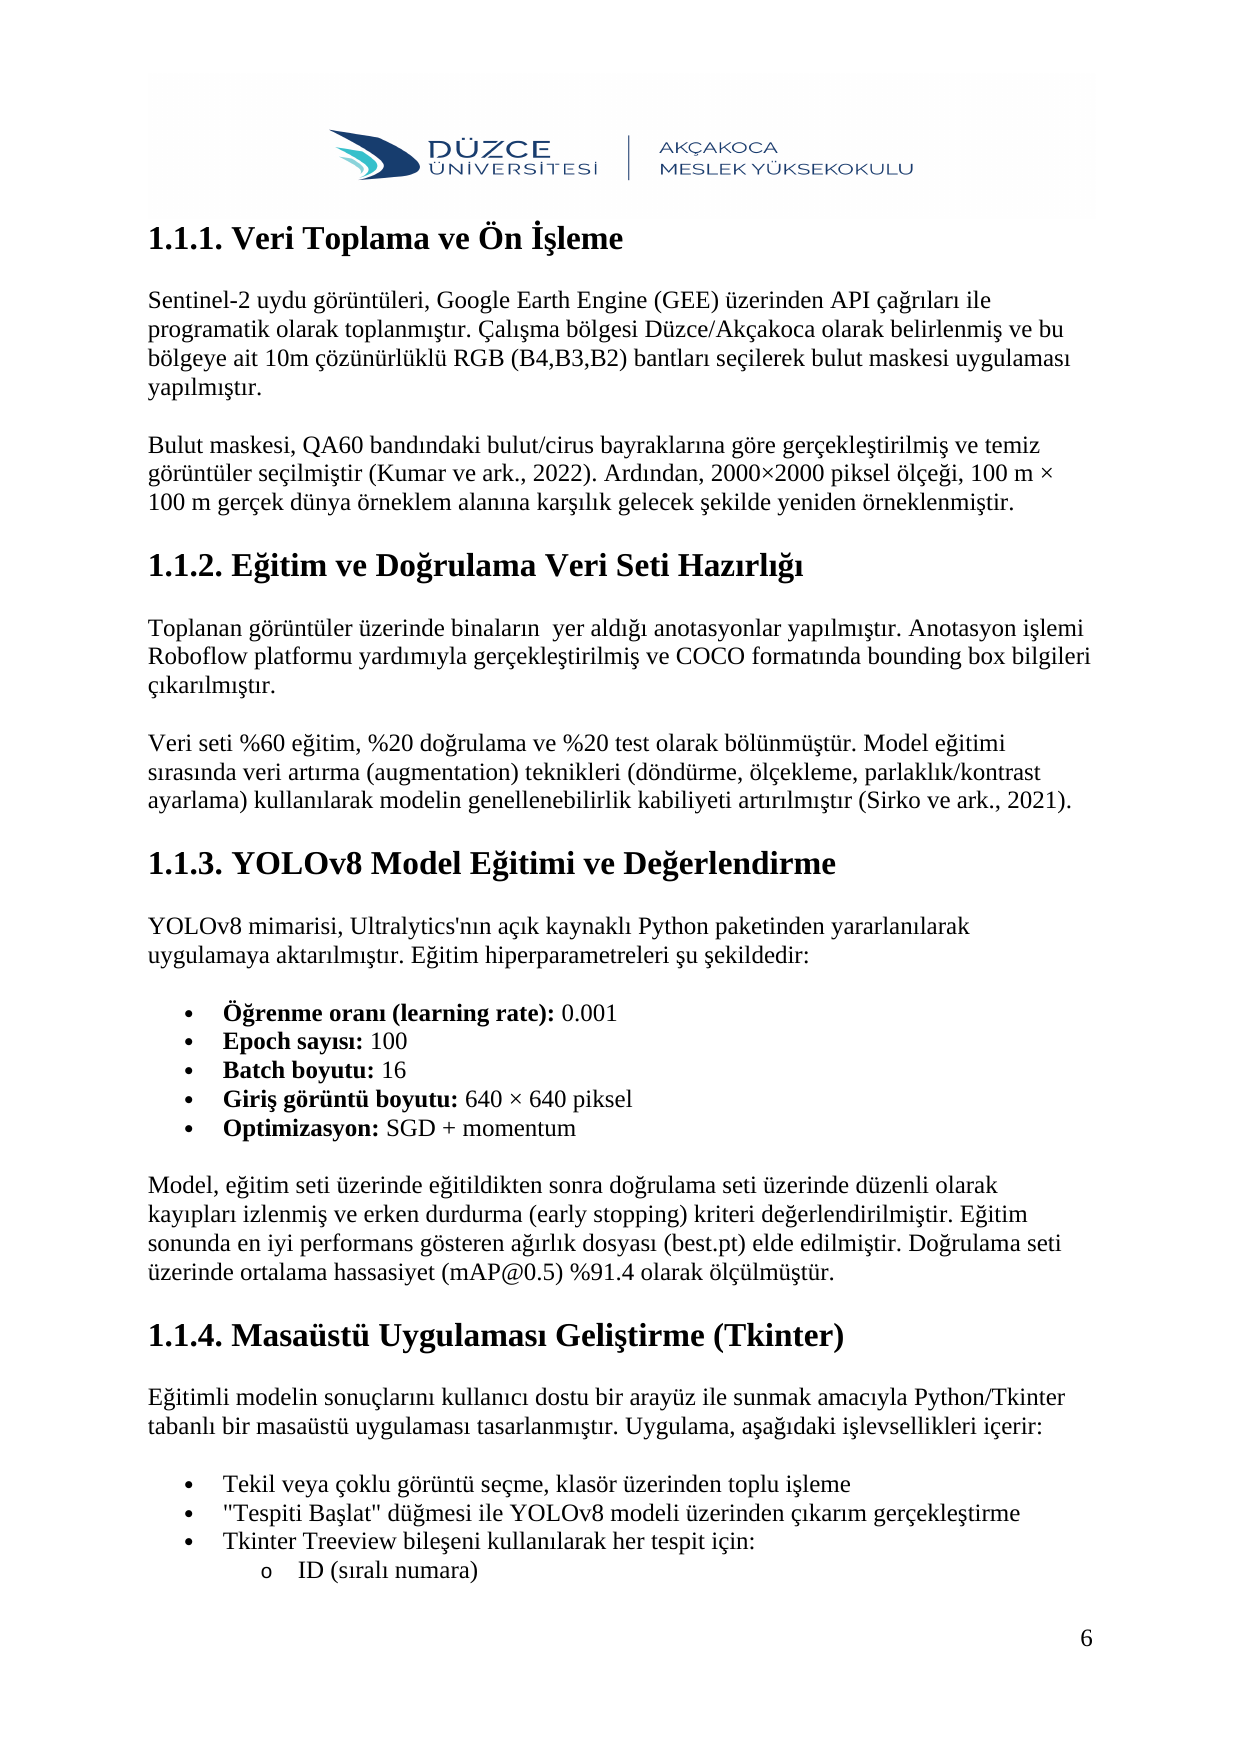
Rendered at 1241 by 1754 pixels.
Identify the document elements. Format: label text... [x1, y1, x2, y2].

subtitle 1.1.4. Masaüstü Uygulaması Geliştirme (Tkinter) [148, 1315, 1093, 1353]
list Epoch sayısı: 100 [185, 1026, 1093, 1055]
list Tkinter Treeview bileşeni kullanılarak her tespit için: [185, 1526, 1093, 1555]
subtitle 1.1.3. YOLOv8 Model Eğitimi ve Değerlendirme [148, 843, 1093, 882]
list "Tespiti Başlat" düğmesi ile YOLOv8 modeli üzerinden çıkarım gerçekleştirme [185, 1498, 1093, 1526]
text Eğitimli modelin sonuçlarını kullanıcı dostu bir arayüz ile sunmak amacıyla Python/Tkinter tabanlı bir masaüstü uygulaması tasarlanmıştır. Uygulama, aşağıdaki işlevsellikleri içerir: [148, 1382, 1093, 1440]
list Optimizasyon: SGD + momentum [185, 1113, 1093, 1141]
list ID (sıralı numara) [260, 1555, 1093, 1585]
subtitle 1.1.2. Eğitim ve Doğrulama Veri Seti Hazırlığı [148, 545, 1093, 583]
text YOLOv8 mimarisi, Ultralytics'nın açık kaynaklı Python paketinden yararlanılarak uygulamaya aktarılmıştır. Eğitim hiperparametreleri şu şekildedir: [148, 911, 1093, 968]
picture [147, 73, 1096, 219]
list Öğrenme oranı (learning rate): 0.001 [185, 998, 1093, 1026]
text Veri seti %60 eğitim, %20 doğrulama ve %20 test olarak bölünmüştür. Model eğitimi sırasında veri artırma (augmentation) teknikleri (döndürme, ölçekleme, parlaklık/kontrast ayarlama) kullanılarak modelin genellenebilirlik kabiliyeti artırılmıştır (Sirko ve ark., 2021). [148, 728, 1093, 814]
subtitle 1.1.1. Veri Toplama ve Ön İşleme [148, 219, 1093, 256]
list Batch boyutu: 16 [185, 1055, 1093, 1084]
list Giriş görüntü boyutu: 640 × 640 piksel [185, 1084, 1093, 1113]
text Model, eğitim seti üzerinde eğitildikten sonra doğrulama seti üzerinde düzenli olarak kayıpları izlenmiş ve erken durdurma (early stopping) kriteri değerlendirilmiştir. Eğitim sonunda en iyi performans gösteren ağırlık dosyası (best.pt) elde edilmiştir. Doğrulama seti üzerinde ortalama hassasiyet (mAP@0.5) %91.4 olarak ölçülmüştür. [148, 1171, 1093, 1286]
list Tekil veya çoklu görüntü seçme, klasör üzerinden toplu işleme [185, 1469, 1093, 1498]
text Bulut maskesi, QA60 bandındaki bulut/cirus bayraklarına göre gerçekleştirilmiş ve temiz görüntüler seçilmiştir (Kumar ve ark., 2022). Ardından, 2000×2000 piksel ölçeği, 100 m × 100 m gerçek dünya örneklem alanına karşılık gelecek şekilde yeniden örneklenmiştir. [148, 430, 1093, 516]
text Sentinel-2 uydu görüntüleri, Google Earth Engine (GEE) üzerinden API çağrıları ile programatik olarak toplanmıştır. Çalışma bölgesi Düzce/Akçakoca olarak belirlenmiş ve bu bölgeye ait 10m çözünürlüklü RGB (B4,B3,B2) bantları seçilerek bulut maskesi uygulaması yapılmıştır. [148, 286, 1093, 401]
text Toplanan görüntüler üzerinde binaların yer aldığı anotasyonlar yapılmıştır. Anotasyon işlemi Roboflow platformu yardımıyla gerçekleştirilmiş ve COCO formatında bounding box bilgileri çıkarılmıştır. [148, 613, 1093, 699]
